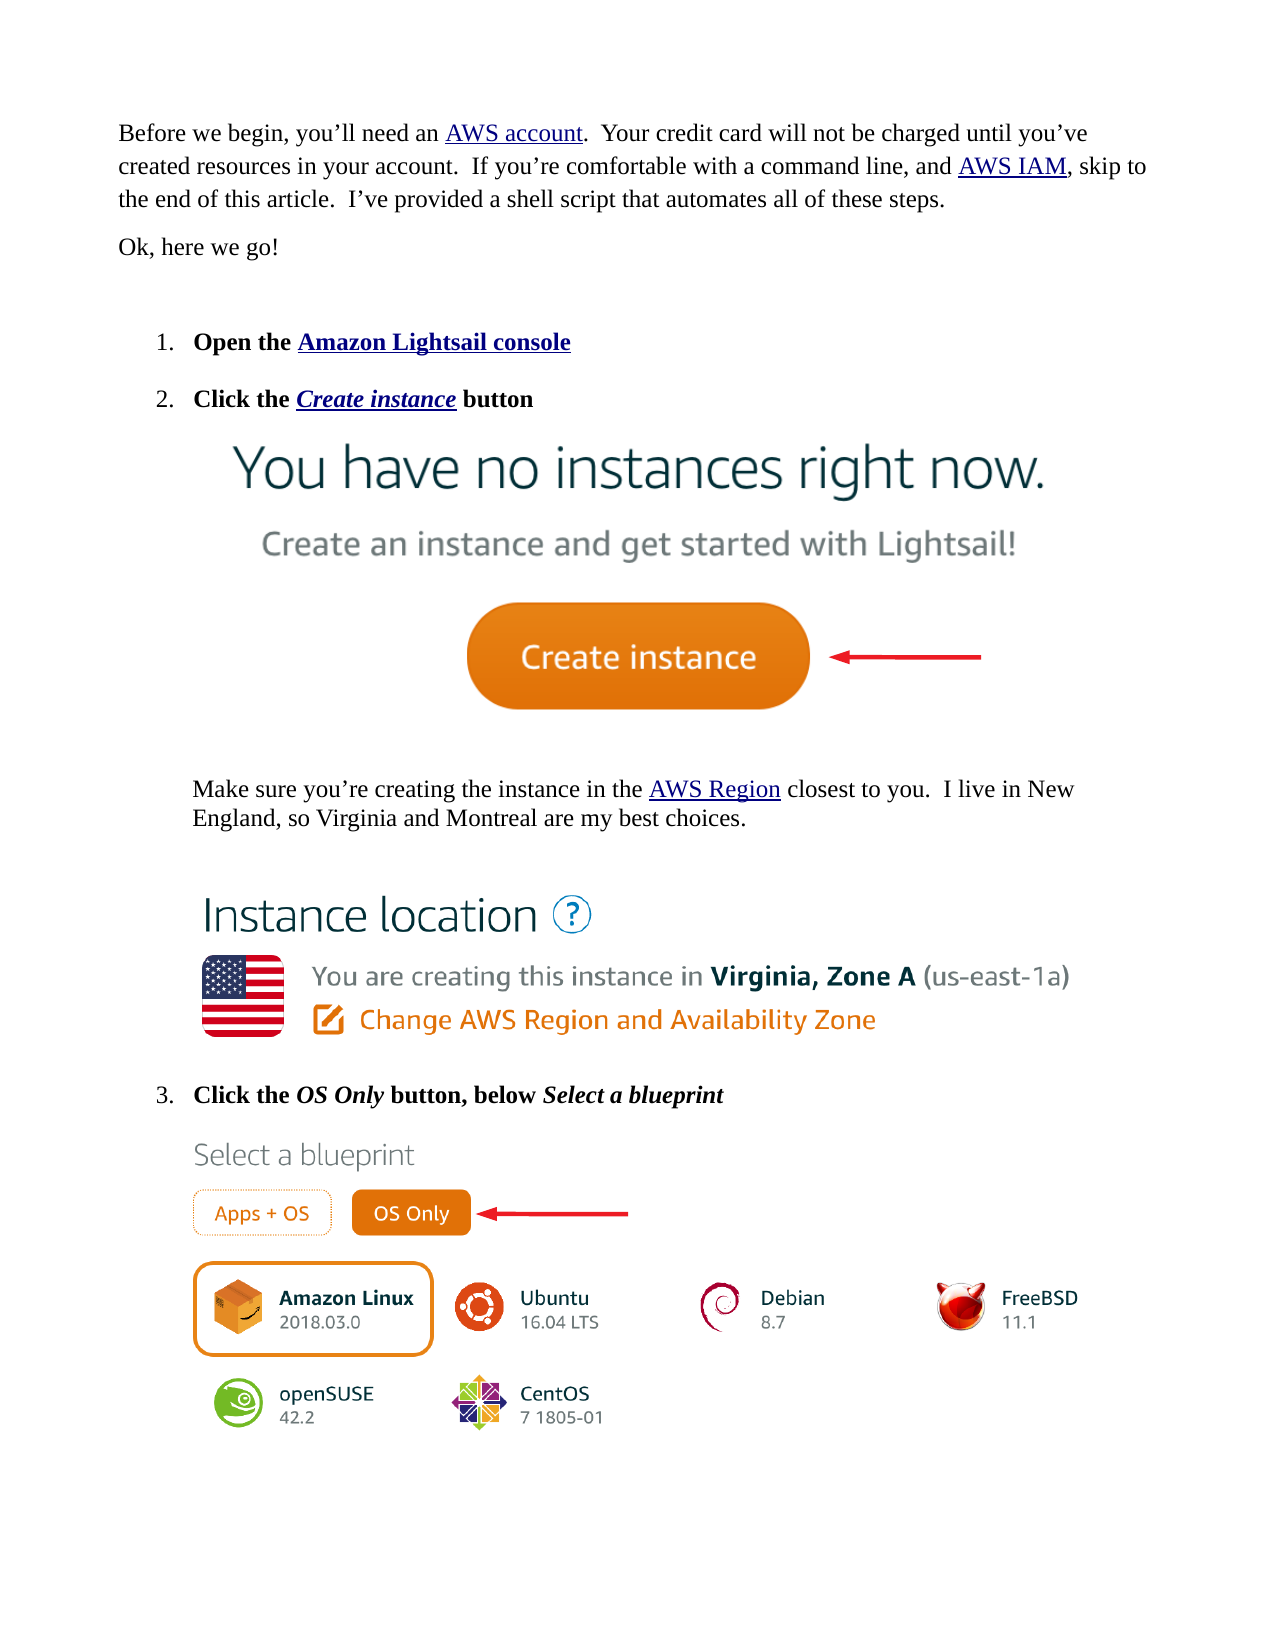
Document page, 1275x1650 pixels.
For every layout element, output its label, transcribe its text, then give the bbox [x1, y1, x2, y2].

text Ok, here we go! [118, 232, 1157, 261]
picture [185, 1137, 1090, 1434]
text Before we begin, you’ll need an AWS account. Your credit card will not be charged until you’ve created resources in your account. If you’re comfortable with a command line, and AWS IAM, skip to the end of this article. I’ve provided a shell script that automates all of these steps. [118, 118, 1157, 213]
list Click the OS Only button, below Select a blueprint [156, 1080, 1157, 1109]
picture [188, 889, 1087, 1052]
picture [221, 442, 1054, 717]
text Make sure you’re creating the instance in the AWS Region closest to you. I live in New England, so Virginia and Montreal are my best choices. [192, 774, 1157, 832]
list Click the Create instance button [156, 384, 1157, 413]
list Open the Amazon Lightsail console [156, 327, 1157, 356]
